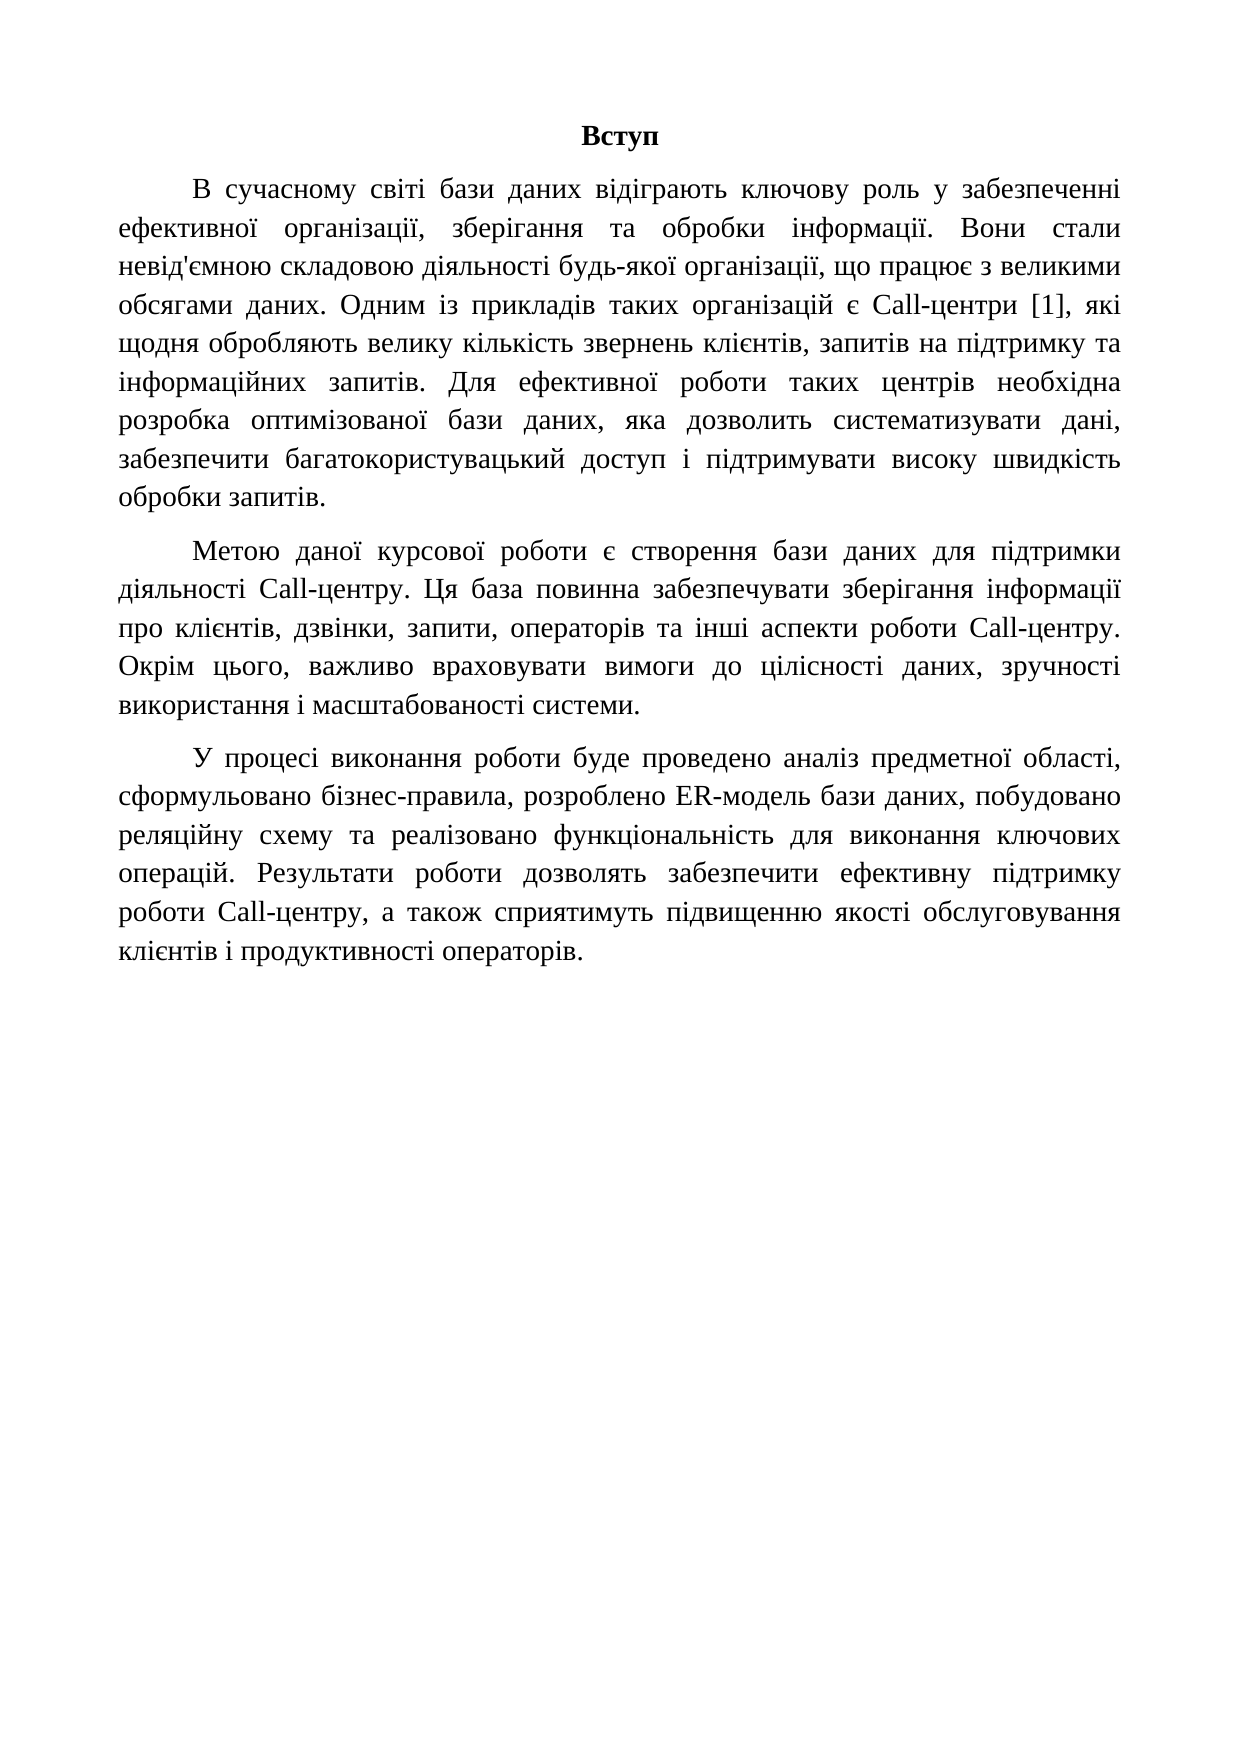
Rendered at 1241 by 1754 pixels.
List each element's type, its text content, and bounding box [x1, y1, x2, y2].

text Вступ [118, 118, 1122, 152]
text Метою даної курсової роботи є створення бази даних для підтримки діяльності Call-центру. Ця база повинна забезпечувати зберігання інформації про клієнтів, дзвінки, запити, операторів та інші аспекти роботи Call-центру. Окрім цього, важливо враховувати вимоги до цілісності даних, зручності використання і масштабованості системи. [118, 533, 1122, 720]
text В сучасному світі бази даних відіграють ключову роль у забезпеченні ефективної організації, зберігання та обробки інформації. Вони стали невід'ємною складовою діяльності будь-якої організації, що працює з великими обсягами даних. Одним із прикладів таких організацій є Call-центри [1], які щодня обробляють велику кількість звернень клієнтів, запитів на підтримку та інформаційних запитів. Для ефективної роботи таких центрів необхідна розробка оптимізованої бази даних, яка дозволить систематизувати дані, забезпечити багатокористувацький доступ і підтримувати високу швидкість обробки запитів. [118, 171, 1122, 513]
text У процесі виконання роботи буде проведено аналіз предметної області, сформульовано бізнес-правила, розроблено ER-модель бази даних, побудовано реляційну схему та реалізовано функціональність для виконання ключових операцій. Результати роботи дозволять забезпечити ефективну підтримку роботи Call-центру, а також сприятимуть підвищенню якості обслуговування клієнтів і продуктивності операторів. [118, 740, 1122, 966]
